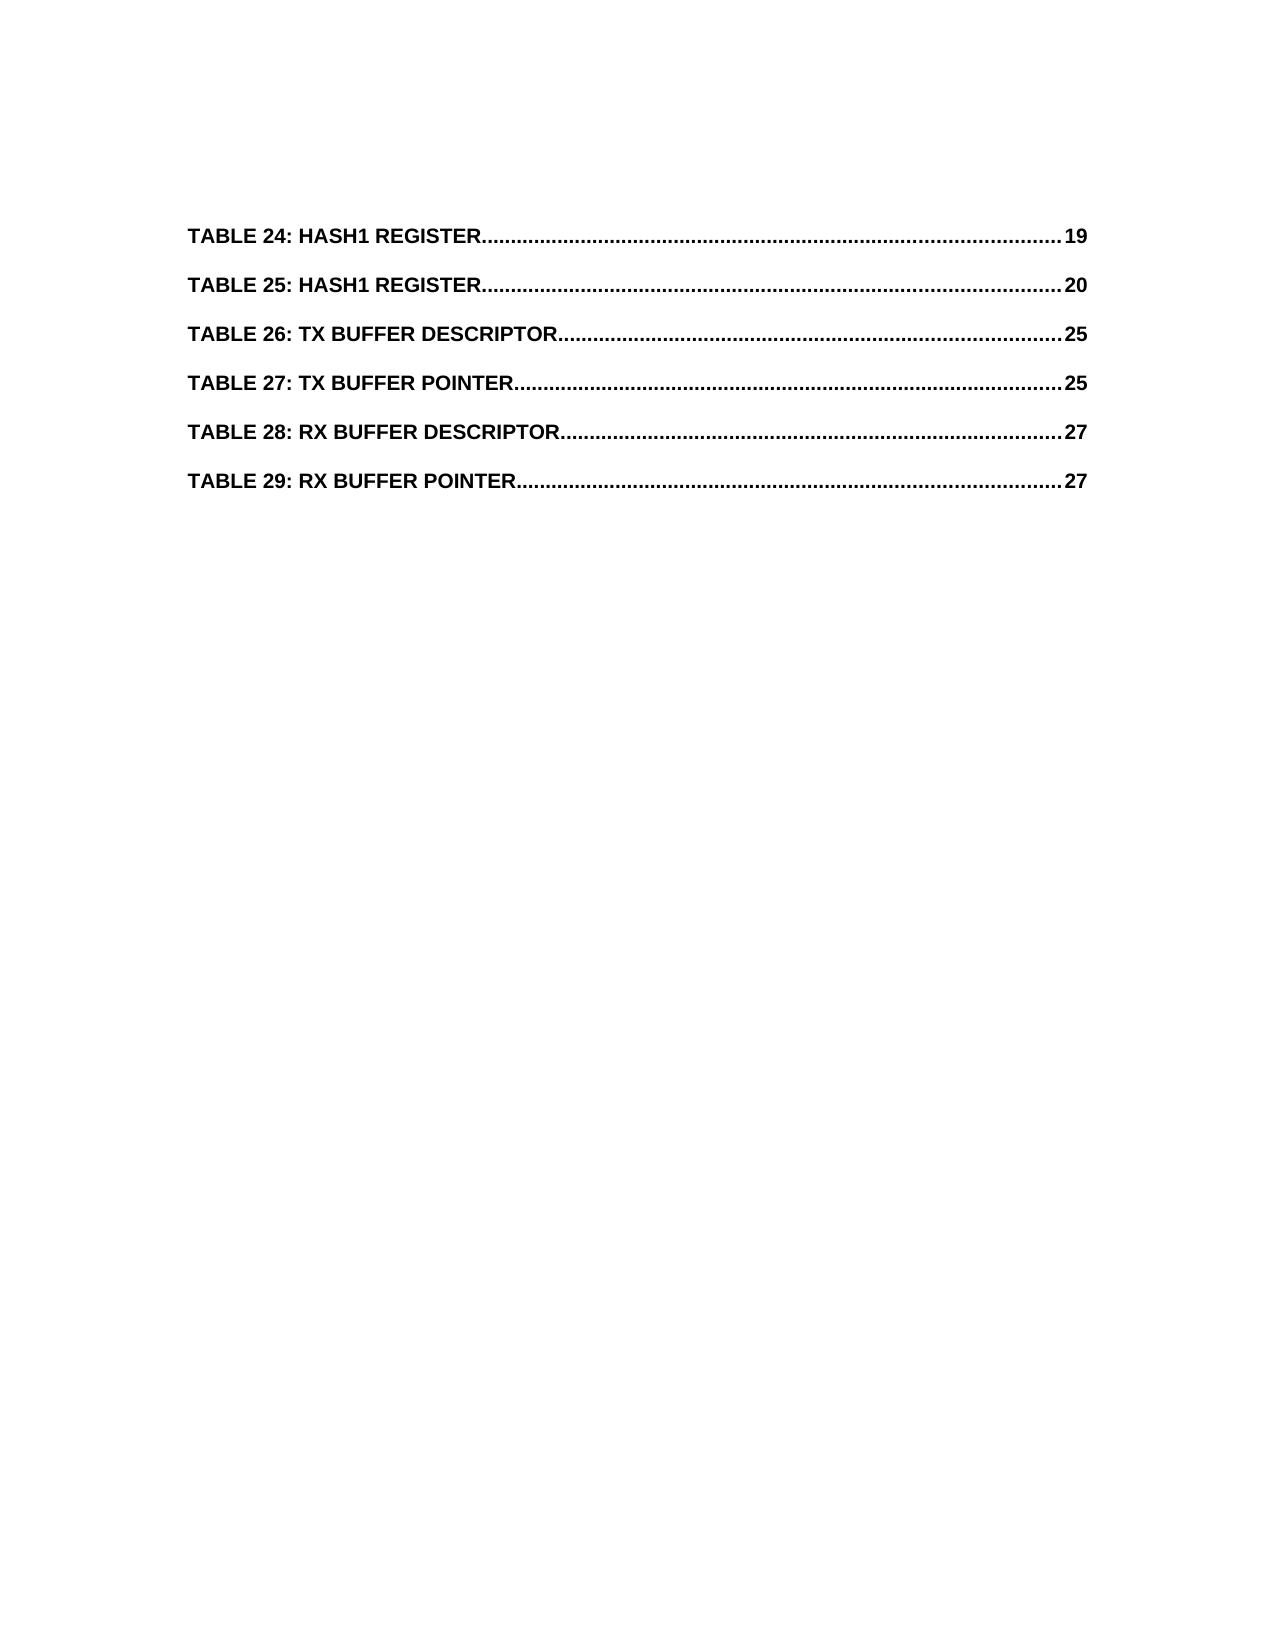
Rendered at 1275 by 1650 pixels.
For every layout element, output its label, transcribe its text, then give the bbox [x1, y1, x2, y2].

text Table 29: Rx Buffer pointer 27 [187, 469, 1087, 493]
text Table 27: Tx Buffer Pointer 25 [187, 371, 1087, 395]
text Table 28: Rx Buffer Descriptor 27 [187, 420, 1087, 444]
text Table 25: HASH1 Register 20 [187, 273, 1087, 297]
text Table 24: HASH1 Register 19 [187, 224, 1087, 248]
text Table 26: Tx Buffer Descriptor 25 [187, 322, 1087, 346]
